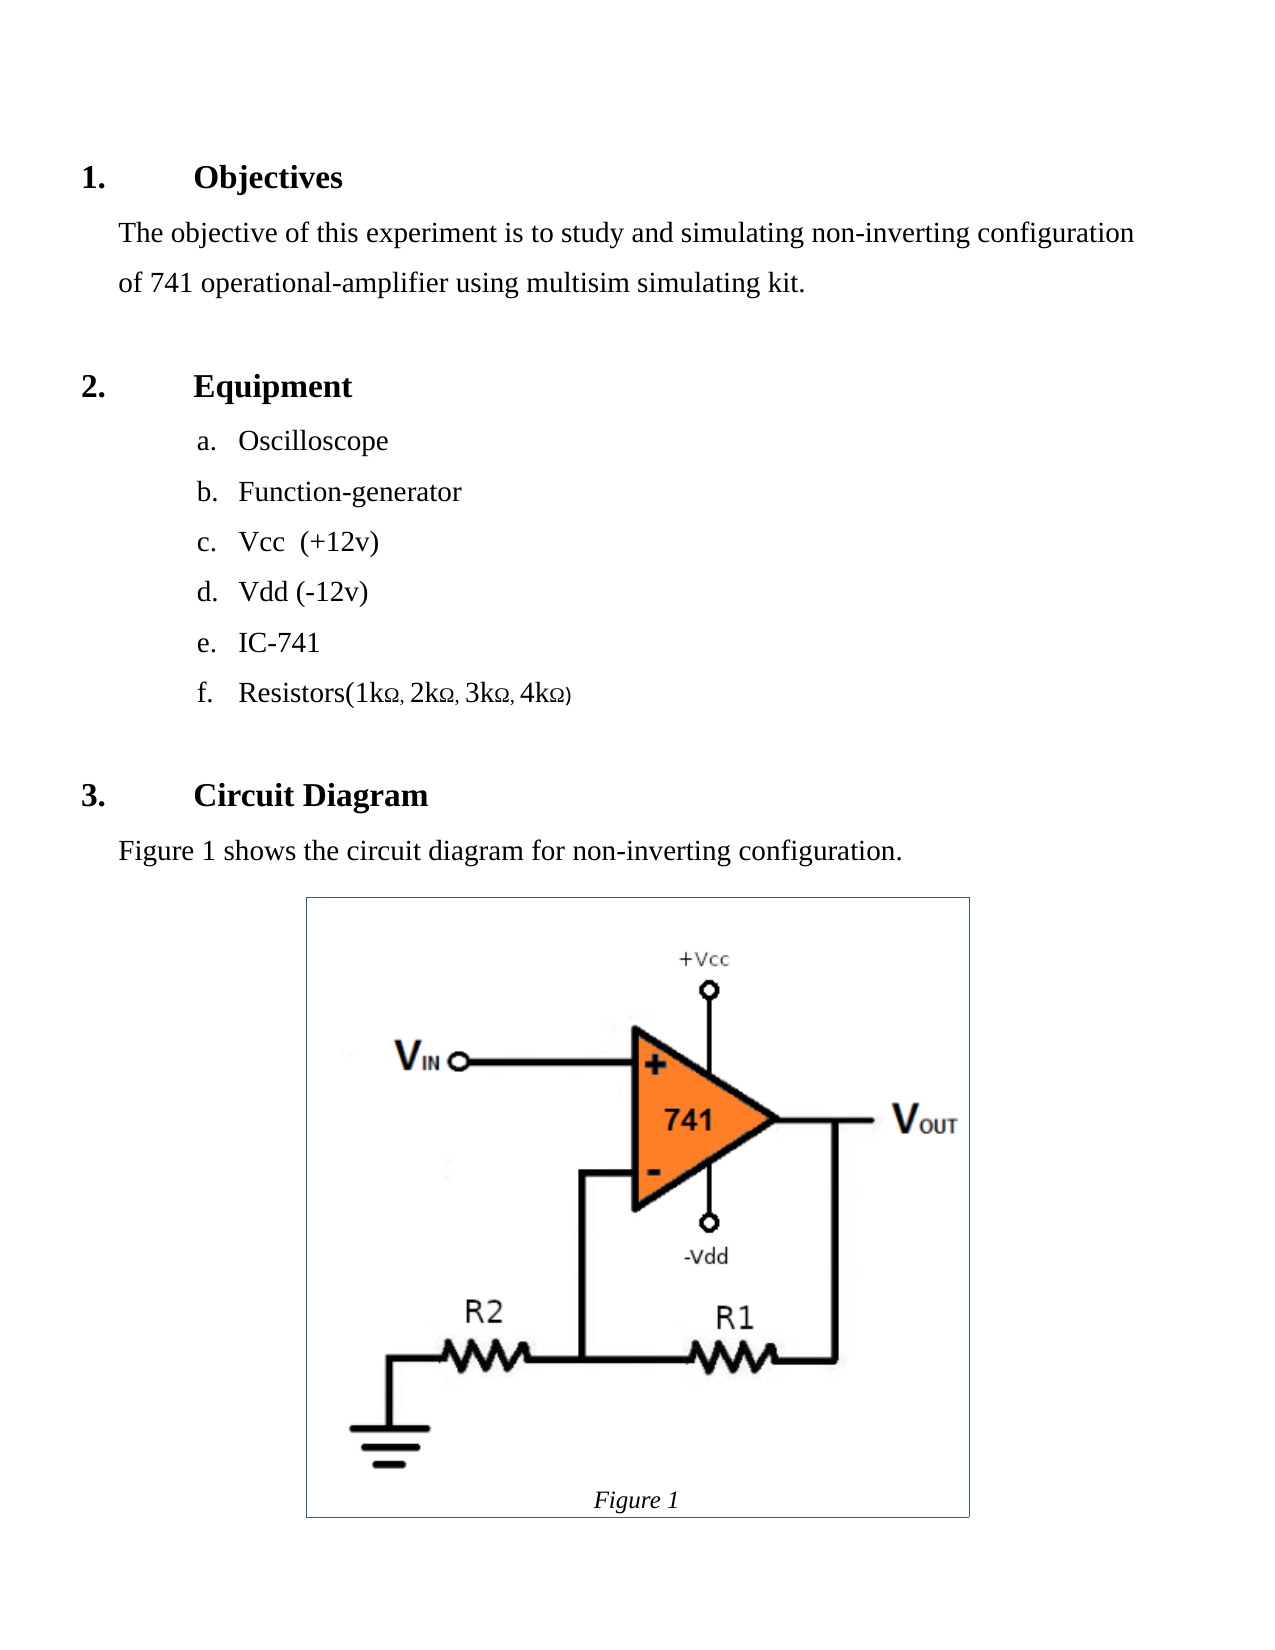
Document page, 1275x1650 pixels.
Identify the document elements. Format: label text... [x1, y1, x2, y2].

list Function-generator [197, 474, 1157, 507]
list Resistors(1kΩ, 2kΩ, 3kΩ, 4kΩ) [197, 675, 1157, 709]
list Vdd (-12v) [197, 574, 1157, 608]
picture [309, 912, 966, 1486]
list Oscilloscope [197, 423, 1157, 457]
list Equipment [81, 366, 1157, 404]
list Objectives [81, 158, 1157, 196]
text Figure 1 [309, 1486, 966, 1514]
list Vcc (+12v) [197, 524, 1157, 558]
list Circuit Diagram [81, 776, 1157, 814]
list The objective of this experiment is to study and simulating non-inverting configuration of 741 operational-amplifier using multisim simulating kit. [81, 215, 1157, 299]
list IC-741 [197, 625, 1157, 658]
list Figure 1 shows the circuit diagram for non-inverting configuration. [81, 833, 1157, 867]
